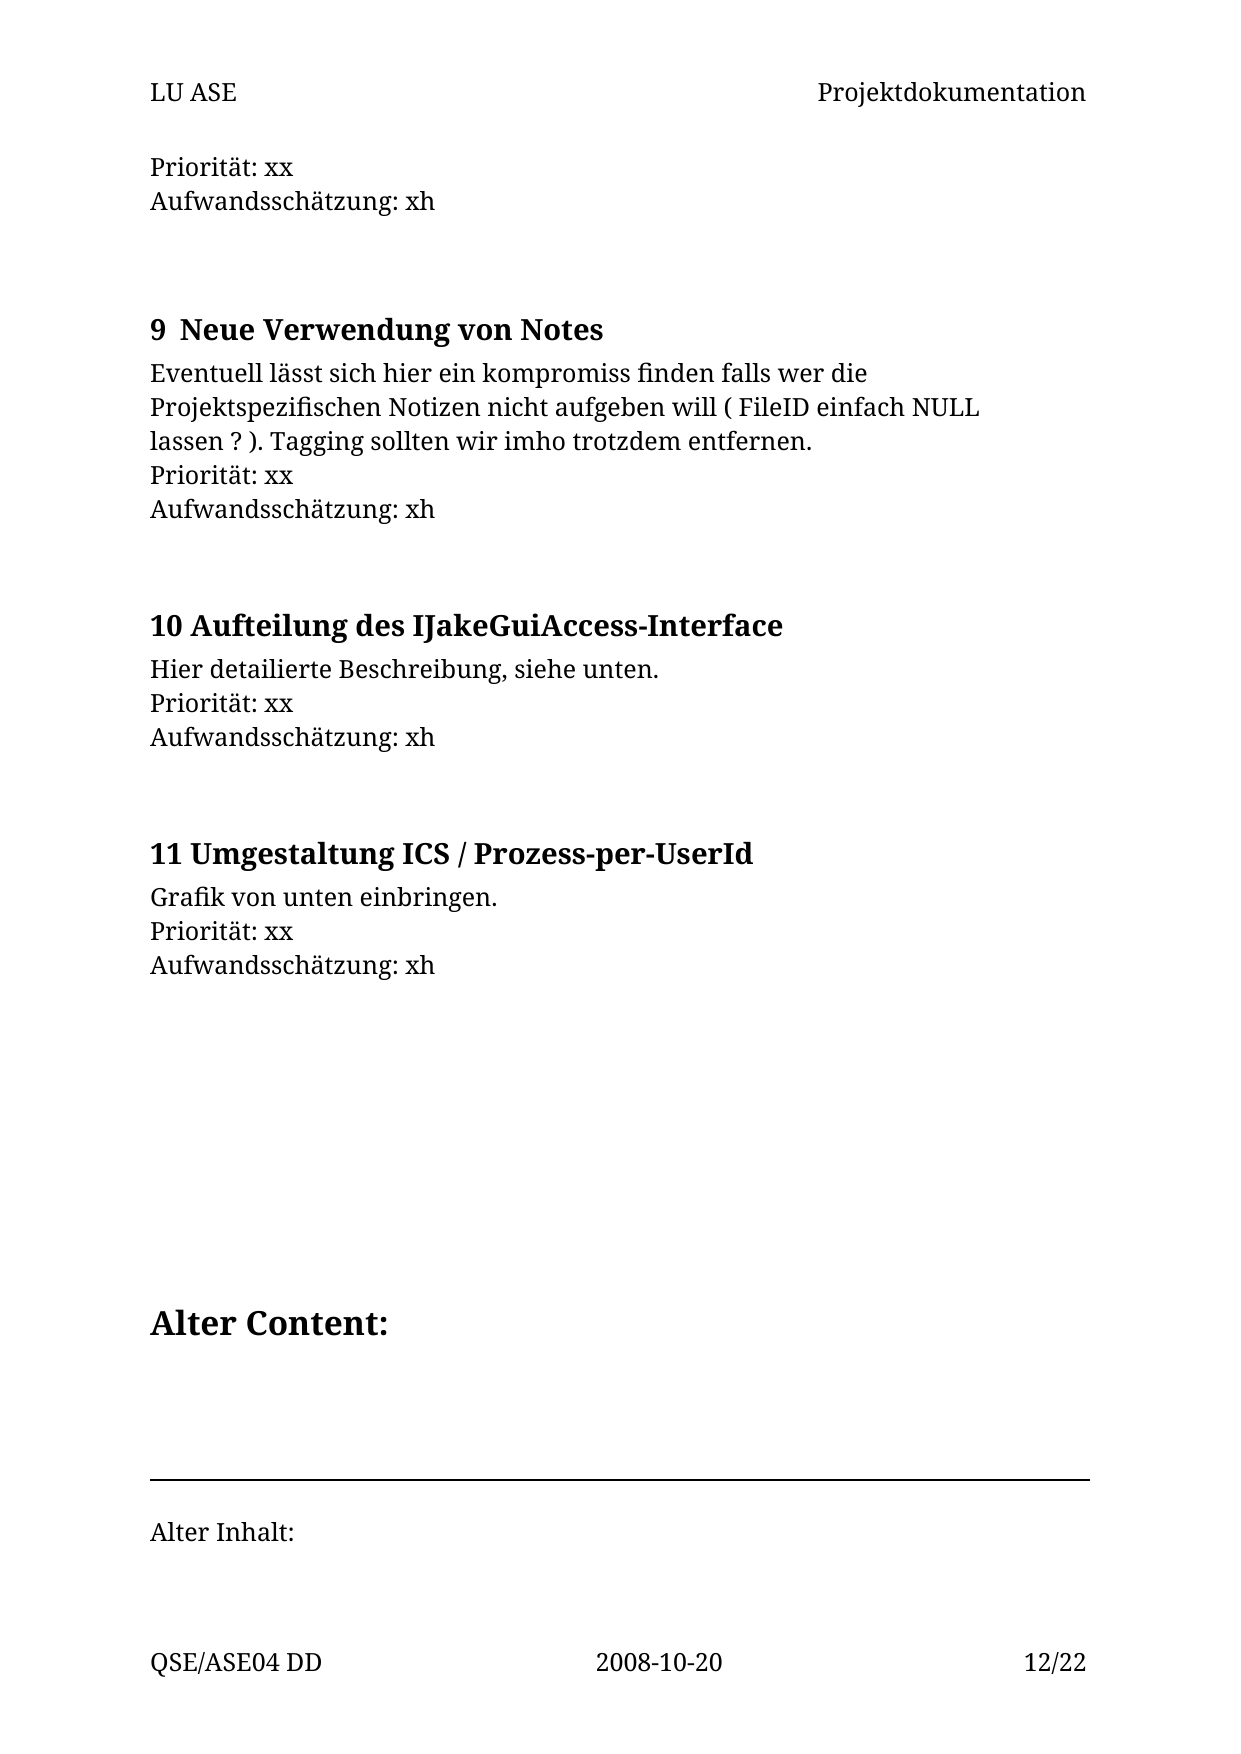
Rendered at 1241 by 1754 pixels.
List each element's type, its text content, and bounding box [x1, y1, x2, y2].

text Priorität: xx Aufwandsschätzung: xh [150, 150, 1090, 218]
text Eventuell lässt sich hier ein kompromiss finden falls wer die Projektspezifischen Notizen nicht aufgeben will ( FileID einfach NULL lassen ? ). Tagging sollten wir imho trotzdem entfernen. Priorität: xx Aufwandsschätzung: xh [150, 355, 1090, 526]
text Alter Inhalt: [150, 1515, 1090, 1549]
subtitle Aufteilung des IJakeGuiAccess-Interface [150, 606, 1090, 645]
subtitle Neue Verwendung von Notes [150, 309, 1090, 349]
text Grafik von unten einbringen. Priorität: xx Aufwandsschätzung: xh [150, 879, 1090, 982]
text Alter Content: [150, 1299, 1090, 1345]
text Hier detailierte Beschreibung, siehe unten. Priorität: xx Aufwandsschätzung: xh [150, 651, 1090, 754]
subtitle Umgestaltung ICS / Prozess-per-UserId [150, 833, 1090, 873]
